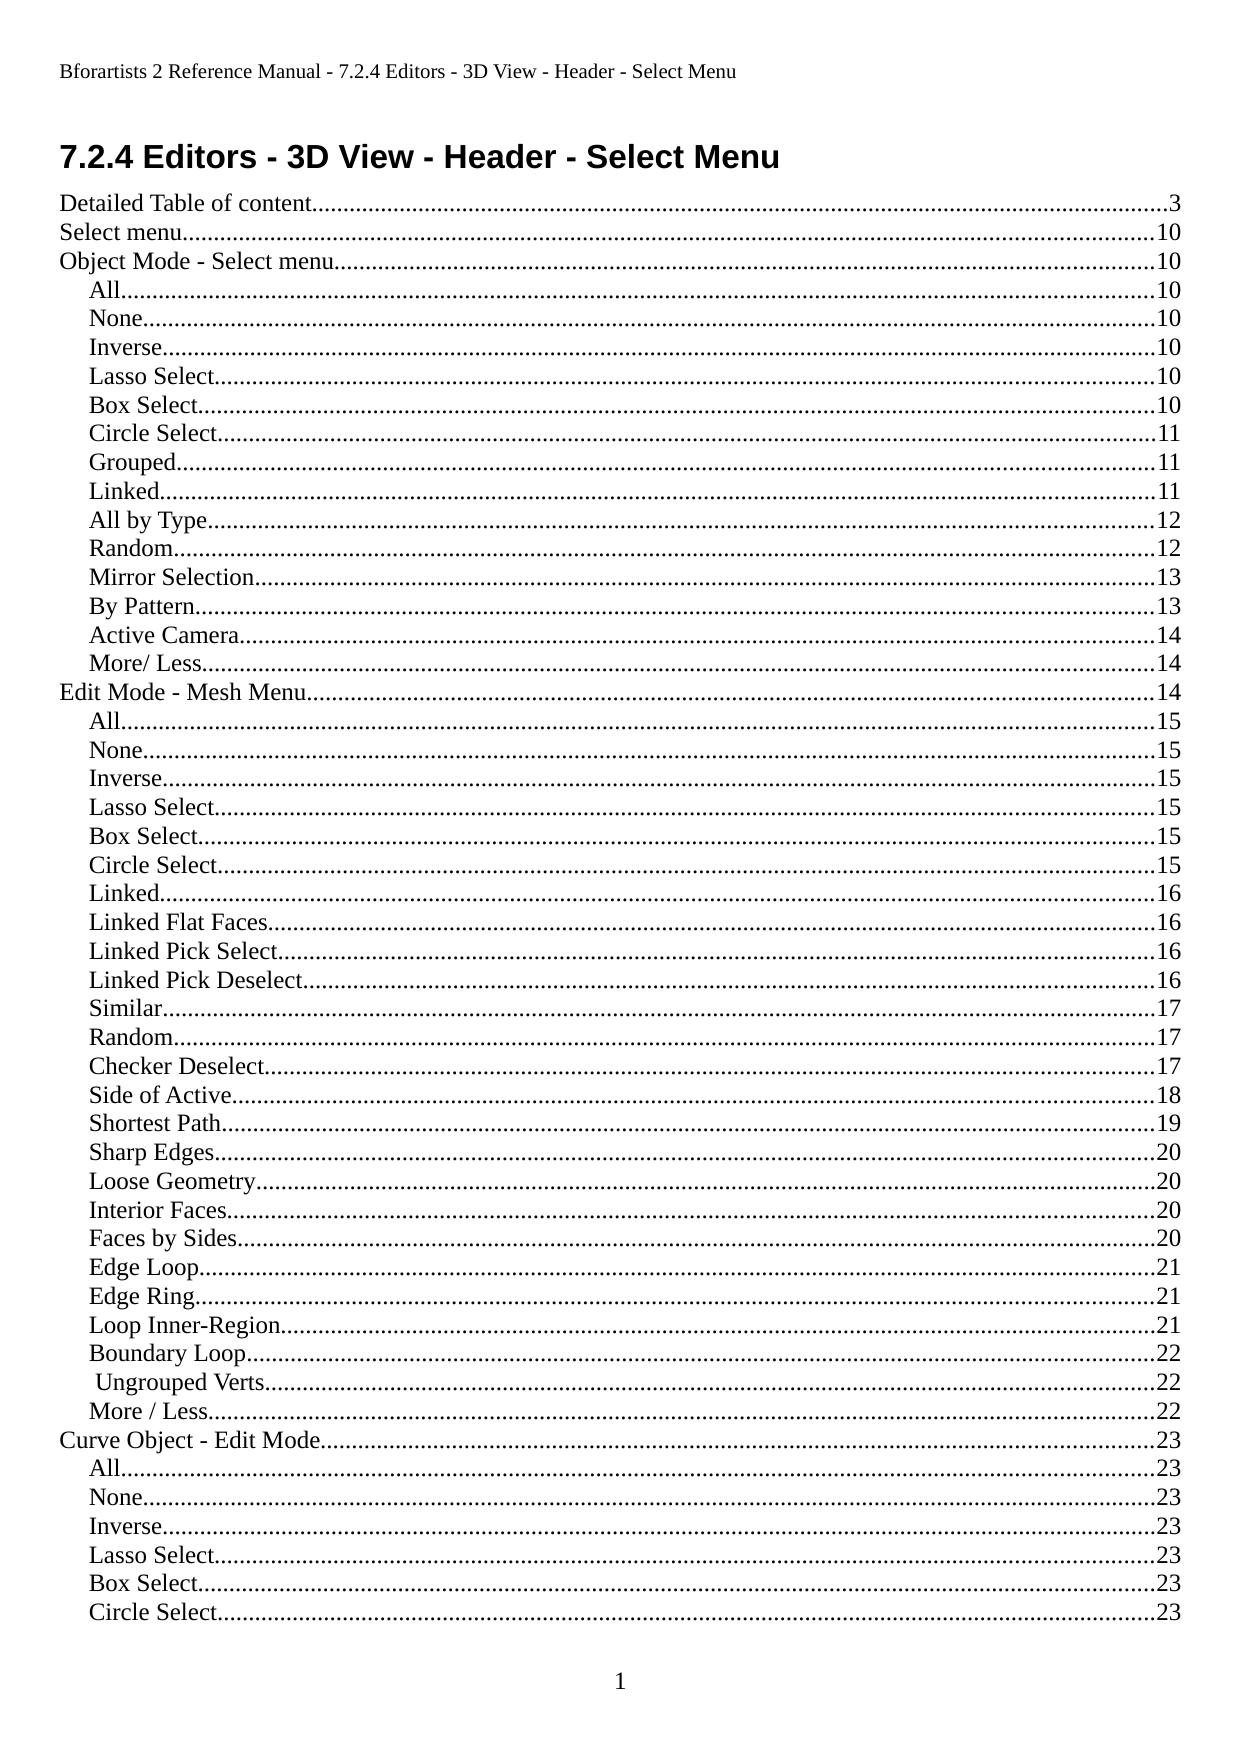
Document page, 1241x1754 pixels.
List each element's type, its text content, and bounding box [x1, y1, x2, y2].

subtitle 7.2.4 Editors - 3D View - Header - Select Menu [59, 138, 1181, 176]
text Inverse 10 [88, 332, 1181, 361]
text Side of Active 18 [88, 1080, 1181, 1108]
text Edge Loop 21 [88, 1252, 1181, 1281]
text Edge Ring 21 [88, 1281, 1181, 1310]
text Random 17 [88, 1022, 1181, 1051]
text Inverse 23 [88, 1511, 1181, 1540]
text None 23 [88, 1482, 1181, 1511]
text Linked 16 [88, 878, 1181, 907]
text Box Select 23 [88, 1568, 1181, 1597]
text Mirror Selection 13 [88, 562, 1181, 591]
text Linked Pick Select 16 [88, 936, 1181, 965]
text All 23 [88, 1453, 1181, 1482]
text Box Select 10 [88, 390, 1181, 418]
text Loop Inner-Region 21 [88, 1310, 1181, 1338]
text Object Mode - Select menu 10 [59, 246, 1181, 275]
text Box Select 15 [88, 821, 1181, 850]
text Active Camera 14 [88, 620, 1181, 648]
text Grouped 11 [88, 447, 1181, 476]
text Checker Deselect 17 [88, 1051, 1181, 1080]
text Interior Faces 20 [88, 1195, 1181, 1223]
text All by Type 12 [88, 505, 1181, 533]
text Inverse 15 [88, 763, 1181, 792]
text Shortest Path 19 [88, 1108, 1181, 1137]
text More/ Less 14 [88, 648, 1181, 677]
text Lasso Select 10 [88, 361, 1181, 390]
text Circle Select 11 [88, 418, 1181, 447]
text Lasso Select 23 [88, 1540, 1181, 1568]
text Circle Select 15 [88, 850, 1181, 878]
text Boundary Loop 22 [88, 1338, 1181, 1367]
text Sharp Edges 20 [88, 1137, 1181, 1166]
text Curve Object - Edit Mode 23 [59, 1425, 1181, 1453]
text Edit Mode - Mesh Menu 14 [59, 677, 1181, 706]
text None 10 [88, 303, 1181, 332]
text Ungrouped Verts 22 [88, 1367, 1181, 1396]
text Linked 11 [88, 476, 1181, 505]
text Similar 17 [88, 993, 1181, 1022]
text All 15 [88, 706, 1181, 735]
text All 10 [88, 275, 1181, 303]
text More / Less 22 [88, 1396, 1181, 1425]
text Lasso Select 15 [88, 792, 1181, 821]
text None 15 [88, 735, 1181, 763]
text Circle Select 23 [88, 1597, 1181, 1626]
text By Pattern 13 [88, 591, 1181, 620]
text Detailed Table of content 3 [59, 188, 1181, 217]
text Loose Geometry 20 [88, 1166, 1181, 1195]
text Faces by Sides 20 [88, 1223, 1181, 1252]
text Linked Pick Deselect 16 [88, 965, 1181, 993]
text Select menu 10 [59, 217, 1181, 246]
text Linked Flat Faces 16 [88, 907, 1181, 936]
text Random 12 [88, 533, 1181, 562]
